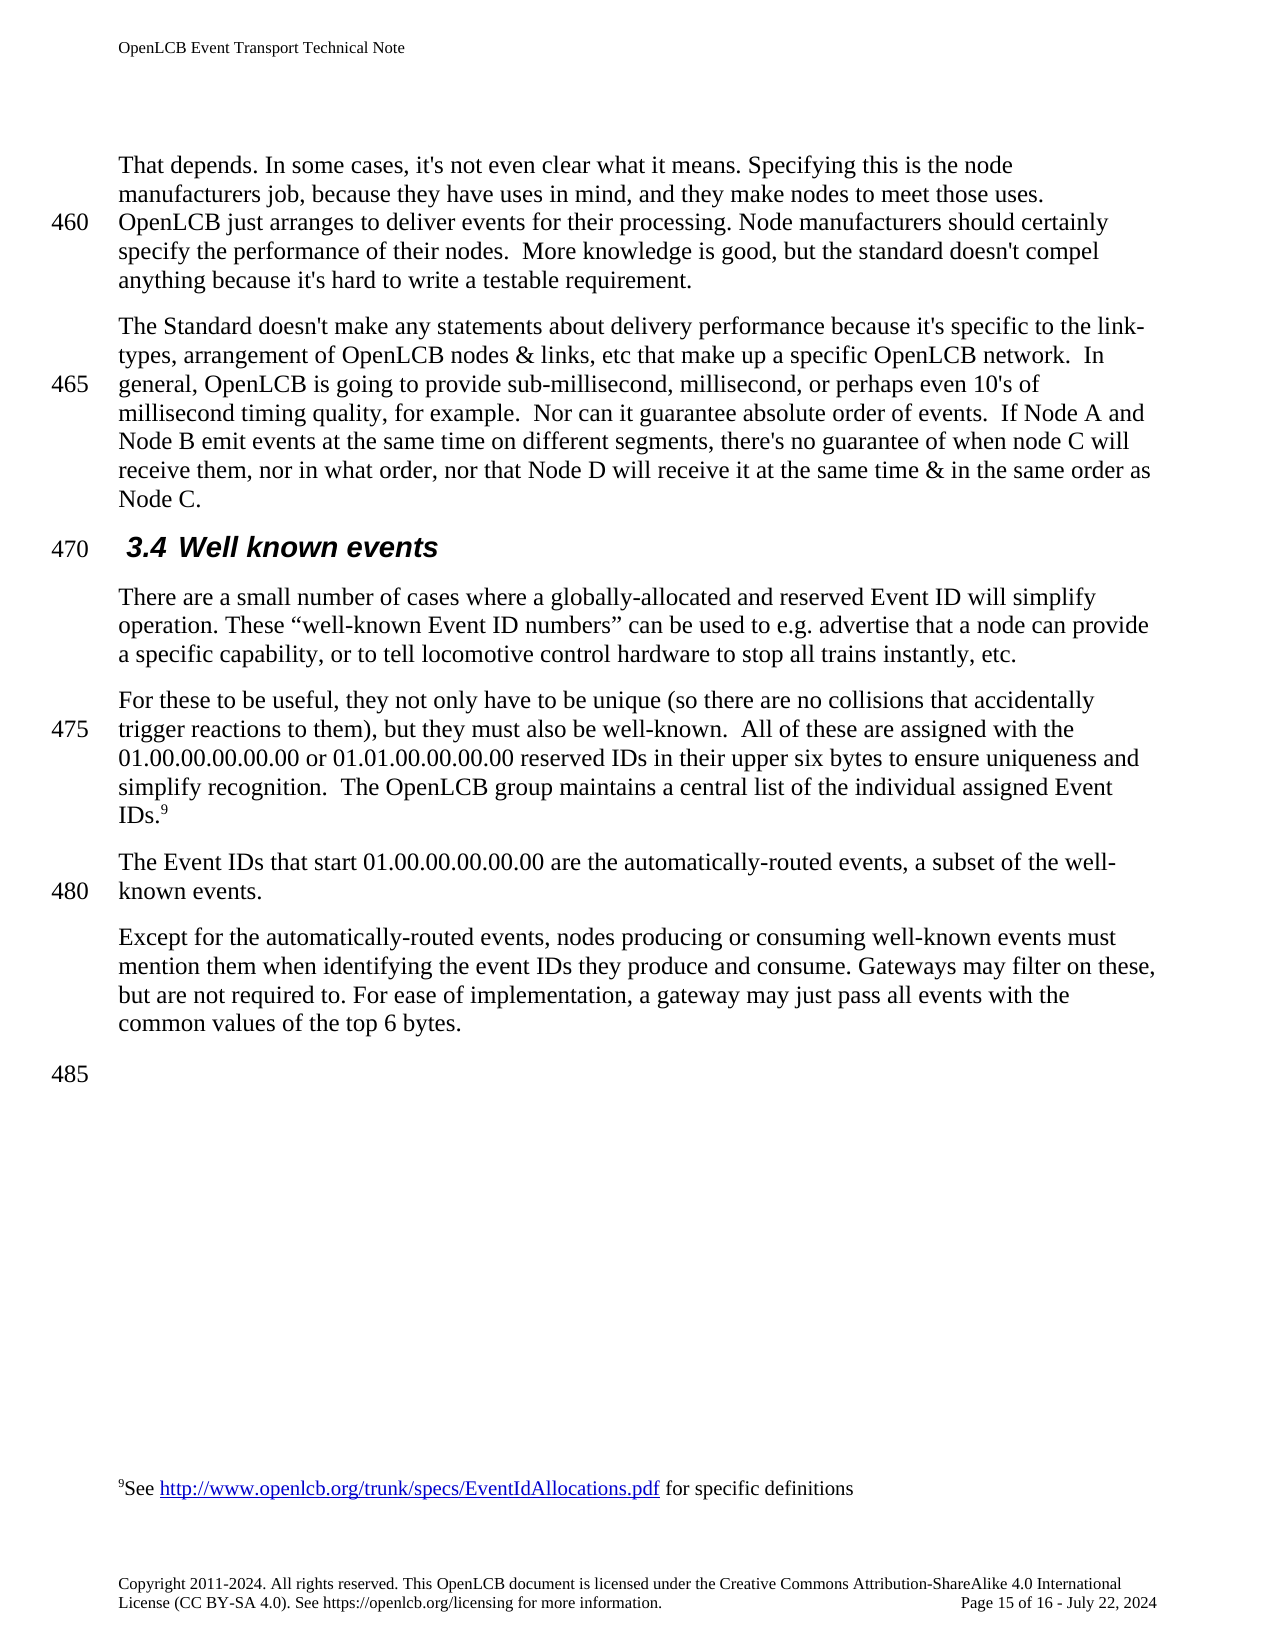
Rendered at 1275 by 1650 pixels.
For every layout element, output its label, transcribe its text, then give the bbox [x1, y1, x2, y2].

text There are a small number of cases where a globally-allocated and reserved Event ID will simplify operation. These “well-known Event ID numbers” can be used to e.g. advertise that a node can provide a specific capability, or to tell locomotive control hardware to stop all trains instantly, etc. [118, 582, 1157, 668]
subtitle Well known events [118, 530, 1157, 564]
text See http://www.openlcb.org/trunk/specs/EventIdAllocations.pdf for specific definitions [118, 1476, 1157, 1500]
text Except for the automatically-routed events, nodes producing or consuming well-known events must mention them when identifying the event IDs they produce and consume. Gateways may filter on these, but are not required to. For ease of implementation, a gateway may just pass all events with the common values of the top 6 bytes. [118, 922, 1157, 1037]
text For these to be useful, they not only have to be unique (so there are no collisions that accidentally trigger reactions to them), but they must also be well-known. All of these are assigned with the 01.00.00.00.00.00 or 01.01.00.00.00.00 reserved IDs in their upper six bytes to ensure uniqueness and simplify recognition. The OpenLCB group maintains a central list of the individual assigned Event IDs. [118, 686, 1157, 829]
text That depends. In some cases, it's not even clear what it means. Specifying this is the node manufacturers job, because they have uses in mind, and they make nodes to meet those uses. OpenLCB just arranges to deliver events for their processing. Node manufacturers should certainly specify the performance of their nodes. More knowledge is good, but the standard doesn't compel anything because it's hard to write a testable requirement. [118, 150, 1157, 294]
text The Event IDs that start 01.00.00.00.00.00 are the automatically-routed events, a subset of the well-known events. [118, 847, 1157, 904]
text The Standard doesn't make any statements about delivery performance because it's specific to the link-types, arrangement of OpenLCB nodes & links, etc that make up a specific OpenLCB network. In general, OpenLCB is going to provide sub-millisecond, millisecond, or perhaps even 10's of millisecond timing quality, for example. Nor can it guarantee absolute order of events. If Node A and Node B emit events at the same time on different segments, there's no guarantee of when node C will receive them, nor in what order, nor that Node D will receive it at the same time & in the same order as Node C. [118, 311, 1157, 513]
